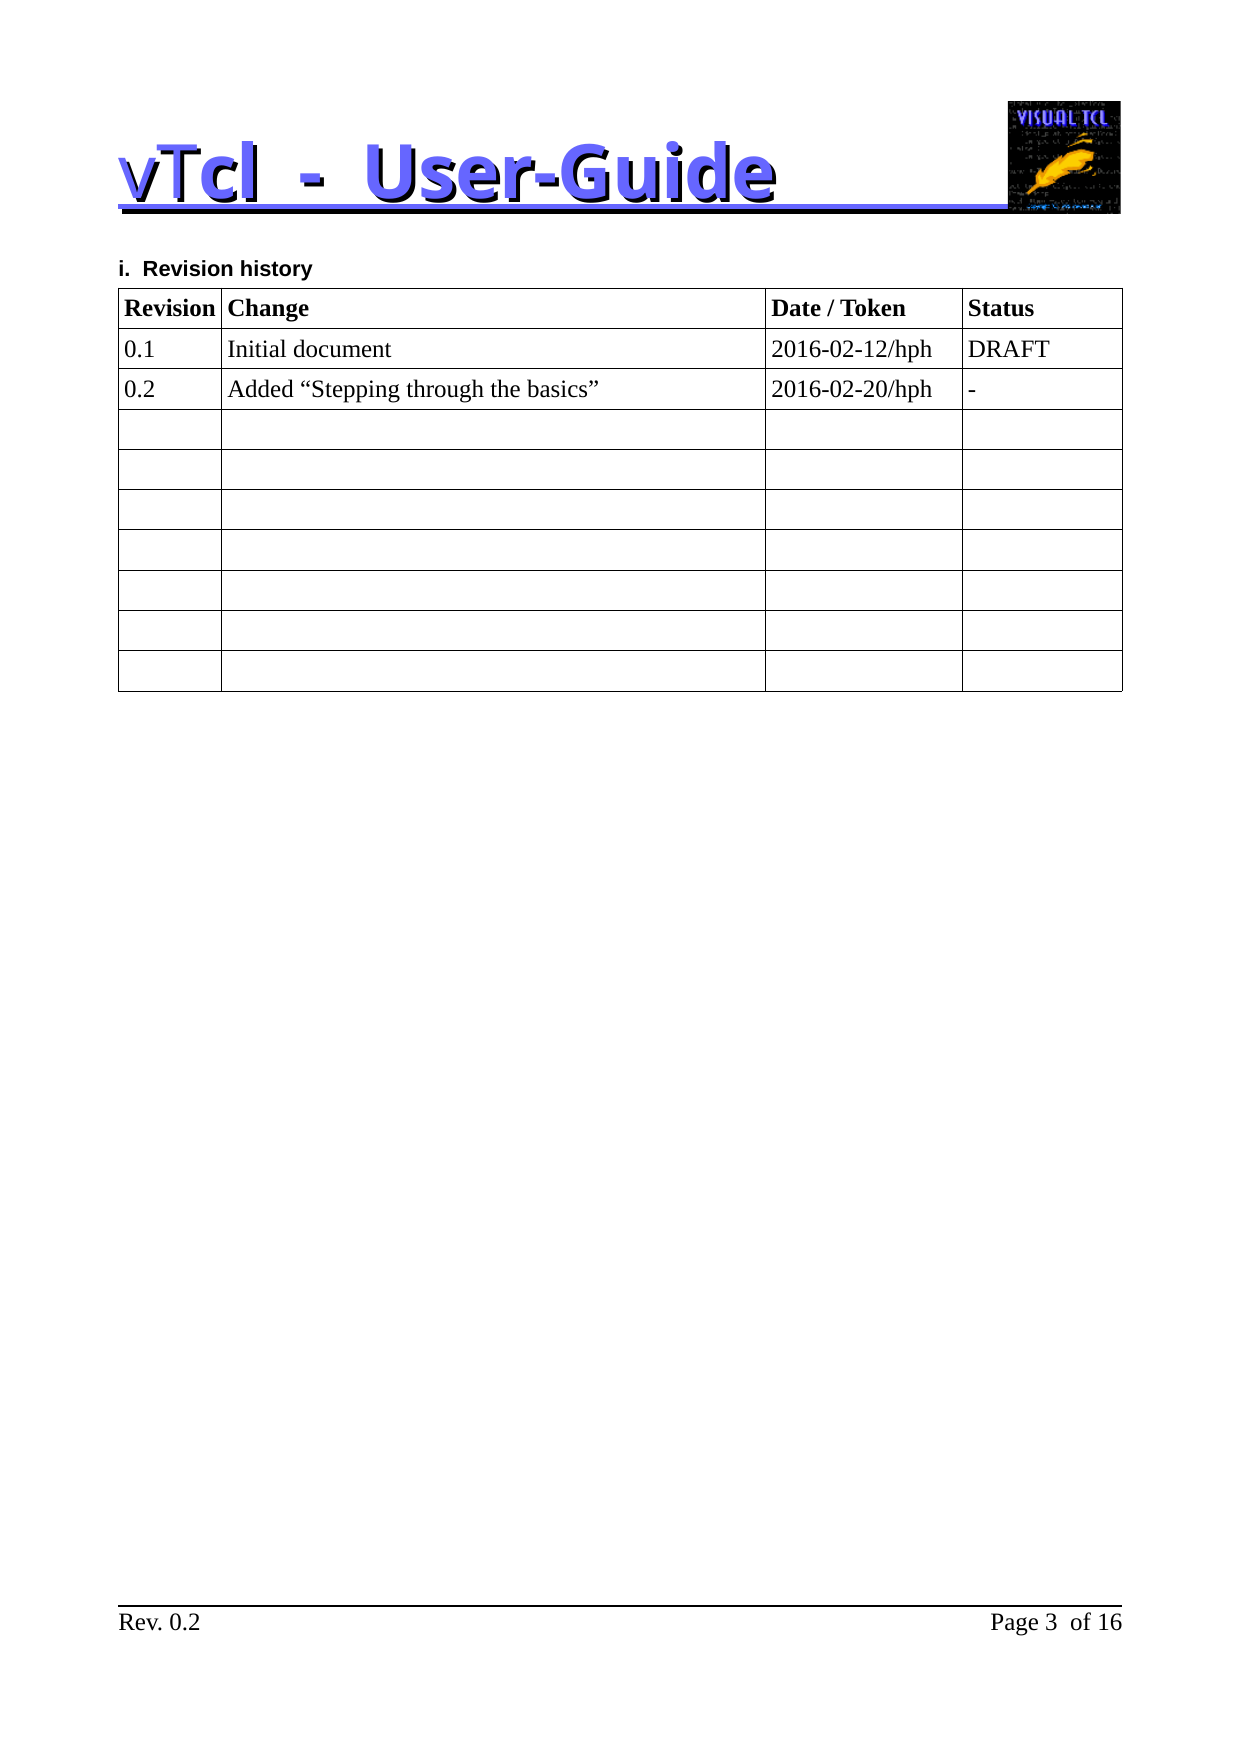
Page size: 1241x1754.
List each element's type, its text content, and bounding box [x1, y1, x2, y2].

table_cell [119, 490, 221, 529]
table_cell [222, 490, 765, 529]
table_cell [963, 571, 1122, 610]
table_cell 2016-02-12/hph [766, 329, 962, 368]
table_cell [963, 611, 1122, 650]
picture [1007, 101, 1121, 214]
table_cell [963, 410, 1122, 449]
table_header Status [963, 289, 1122, 328]
table_cell 0.2 [119, 369, 221, 408]
table_header Date / Token [766, 289, 962, 328]
table_cell [766, 530, 962, 570]
table_cell [222, 410, 765, 449]
table_cell [119, 410, 221, 449]
table_cell [766, 410, 962, 449]
table_cell [222, 530, 765, 570]
table_cell [119, 571, 221, 610]
table_cell - [963, 369, 1122, 408]
table_header Change [222, 289, 765, 328]
table_cell Initial document [222, 329, 765, 368]
table_cell DRAFT [963, 329, 1122, 368]
table_cell [766, 450, 962, 489]
table_cell [222, 450, 765, 489]
table_header Revision [119, 289, 221, 328]
table_cell [222, 651, 765, 691]
table_cell 0.1 [119, 329, 221, 368]
table_cell [963, 490, 1122, 529]
table_cell [119, 611, 221, 650]
table_cell [766, 490, 962, 529]
table_cell [119, 450, 221, 489]
table_cell [963, 530, 1122, 570]
table_cell [766, 571, 962, 610]
table_cell [119, 651, 221, 691]
subtitle Revision history [118, 256, 1122, 281]
table_cell 2016-02-20/hph [766, 369, 962, 408]
table_cell Added “Stepping through the basics” [222, 369, 765, 408]
table_cell [963, 651, 1122, 691]
table_cell [766, 611, 962, 650]
table_cell [963, 450, 1122, 489]
table_cell [119, 530, 221, 570]
table_cell [222, 611, 765, 650]
table_cell [222, 571, 765, 610]
table_cell [766, 651, 962, 691]
